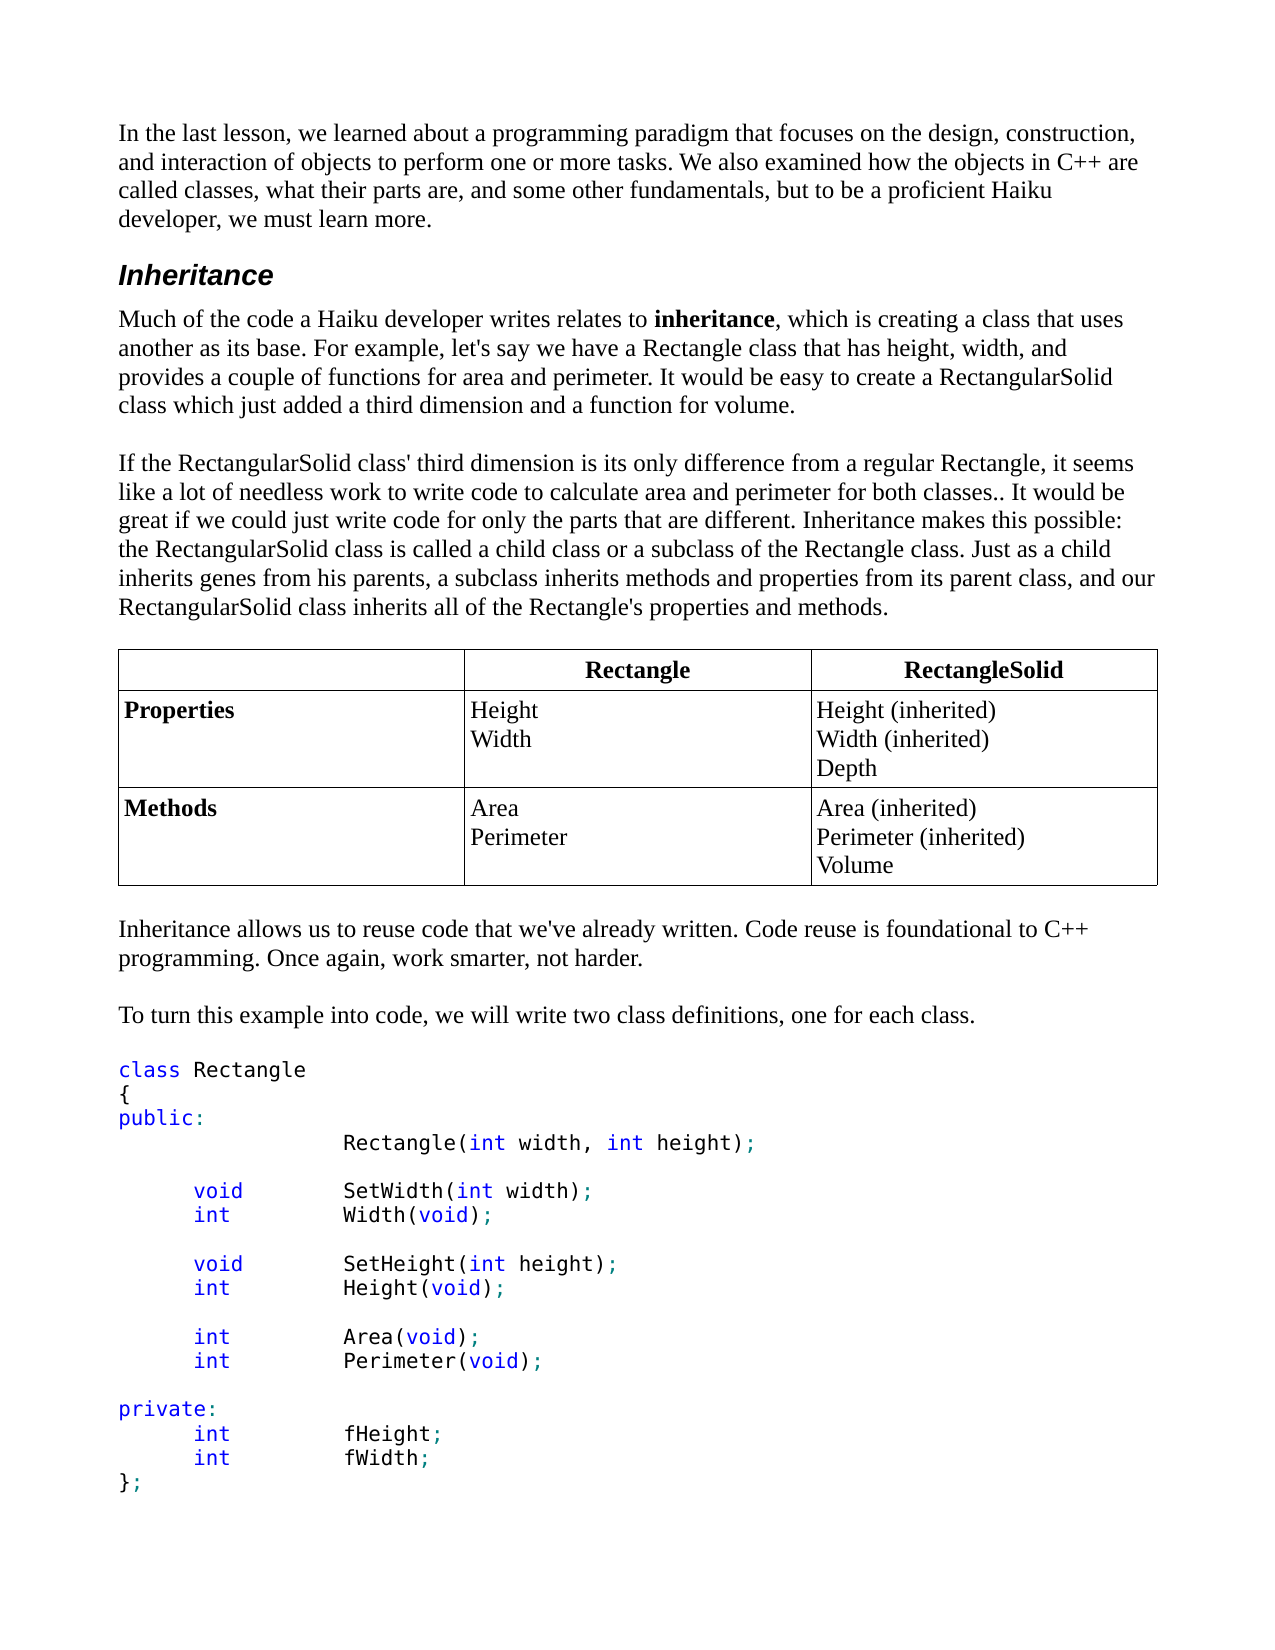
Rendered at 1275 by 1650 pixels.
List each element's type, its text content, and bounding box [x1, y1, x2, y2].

table_cell Methods [119, 788, 464, 885]
text Much of the code a Haiku developer writes relates to inheritance, which is creating a class that uses another as its base. For example, let's say we have a Rectangle class that has height, width, and provides a couple of functions for area and perimeter. It would be easy to create a RectangularSolid class which just added a third dimension and a function for volume. [118, 304, 1157, 419]
text { [118, 1082, 1157, 1106]
text int Height(void); [118, 1276, 1157, 1300]
table_header Rectangle [465, 650, 811, 689]
text private: [118, 1397, 1157, 1422]
table_header RectangleSolid [812, 650, 1157, 689]
text public: [118, 1106, 1157, 1131]
text Inheritance allows us to reuse code that we've already written. Code reuse is foundational to C++ programming. Once again, work smarter, not harder. [118, 914, 1157, 971]
text int Width(void); [118, 1203, 1157, 1228]
subtitle Inheritance [118, 258, 1157, 292]
table_cell Area Perimeter [465, 788, 811, 885]
text int fHeight; [118, 1422, 1157, 1446]
text Rectangle(int width, int height); [118, 1131, 1157, 1155]
table_cell Area (inherited) Perimeter (inherited) Volume [812, 788, 1157, 885]
text class Rectangle [118, 1058, 1157, 1082]
text int Perimeter(void); [118, 1349, 1157, 1373]
text In the last lesson, we learned about a programming paradigm that focuses on the design, construction, and interaction of objects to perform one or more tasks. We also examined how the objects in C++ are called classes, what their parts are, and some other fundamentals, but to be a proficient Haiku developer, we must learn more. [118, 118, 1157, 233]
text To turn this example into code, we will write two class definitions, one for each class. [118, 1000, 1157, 1029]
text int fWidth; [118, 1446, 1157, 1470]
text int Area(void); [118, 1325, 1157, 1349]
table_header [119, 650, 464, 689]
table_cell Height Width [465, 691, 811, 787]
text If the RectangularSolid class' third dimension is its only difference from a regular Rectangle, it seems like a lot of needless work to write code to calculate area and perimeter for both classes.. It would be great if we could just write code for only the parts that are different. Inheritance makes this possible: the RectangularSolid class is called a child class or a subclass of the Rectangle class. Just as a child inherits genes from his parents, a subclass inherits methods and properties from its parent class, and our RectangularSolid class inherits all of the Rectangle's properties and methods. [118, 448, 1157, 620]
text }; [118, 1470, 1157, 1494]
text void SetHeight(int height); [118, 1252, 1157, 1276]
table_cell Properties [119, 691, 464, 787]
text void SetWidth(int width); [118, 1179, 1157, 1203]
table_cell Height (inherited) Width (inherited) Depth [812, 691, 1157, 787]
